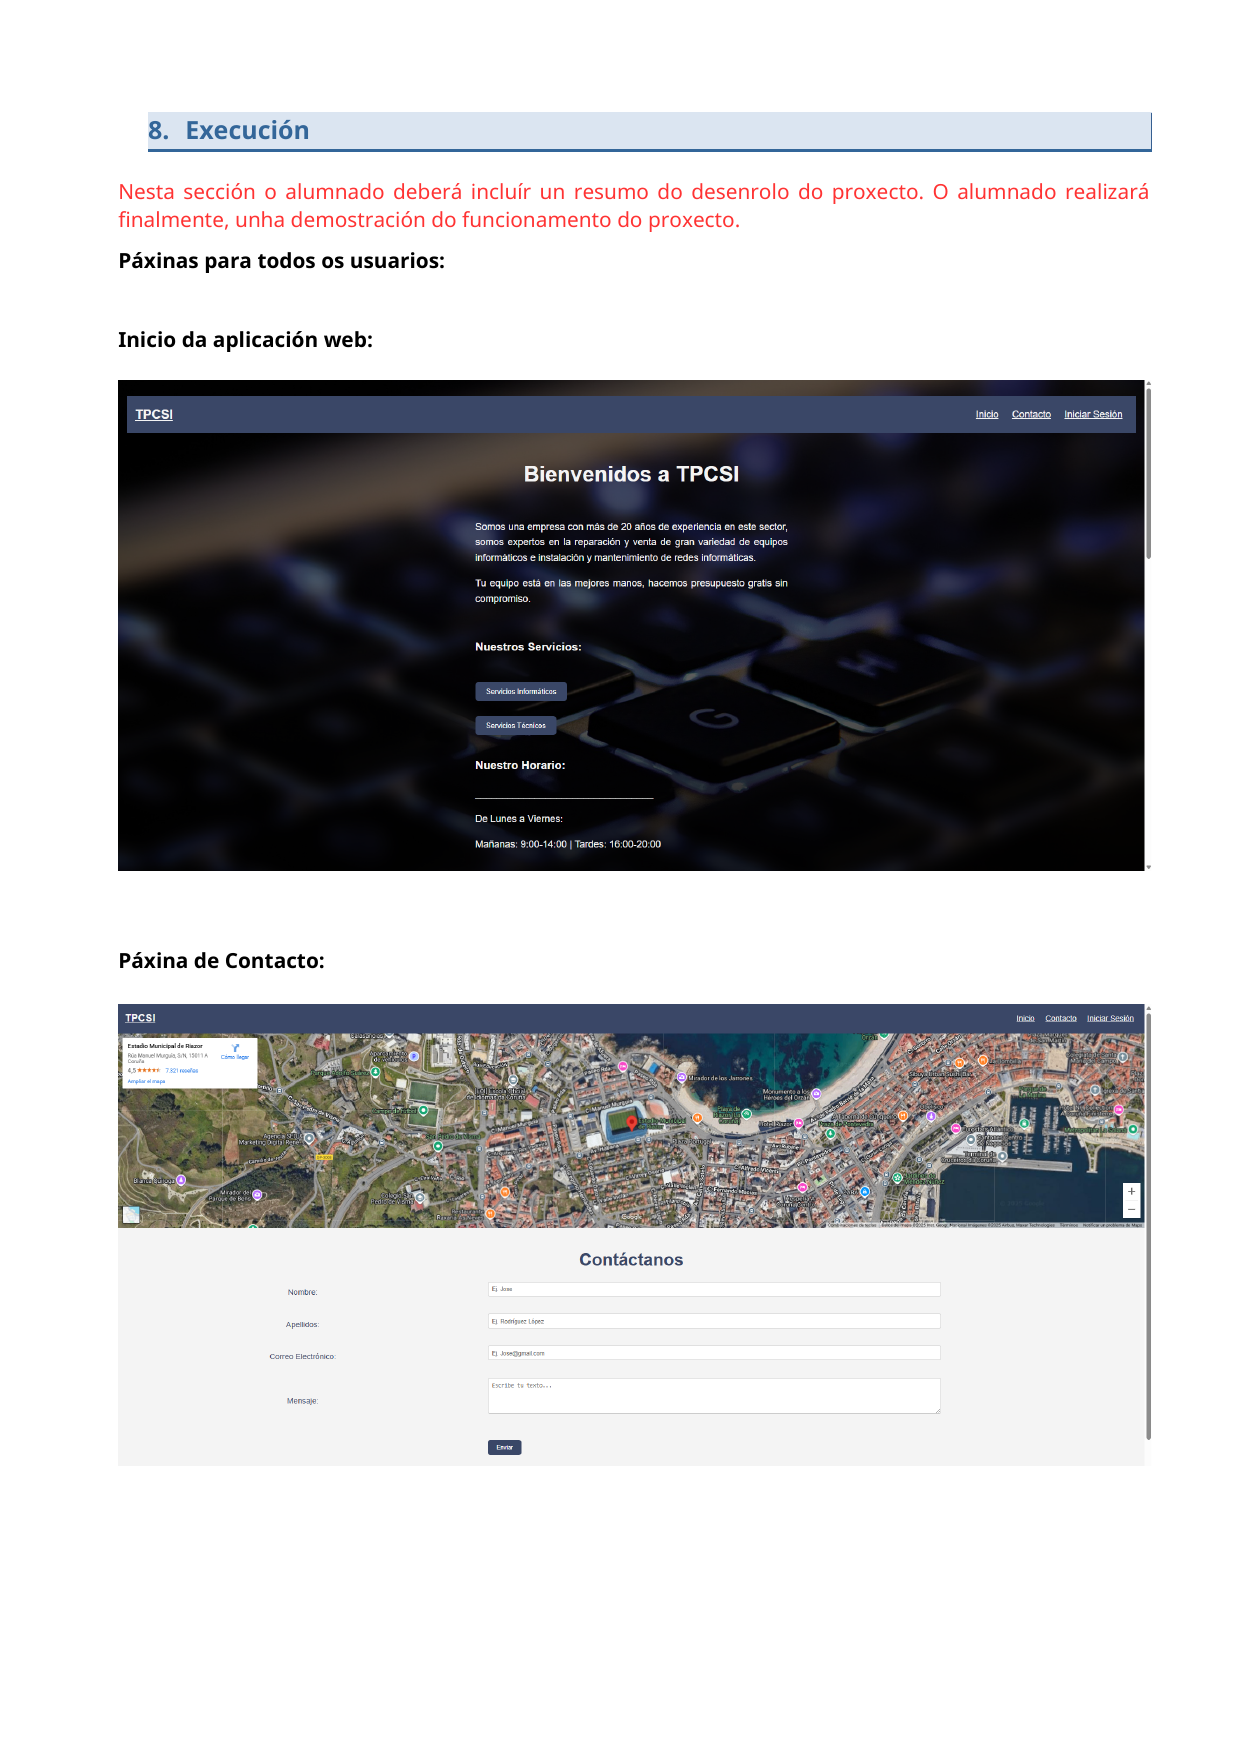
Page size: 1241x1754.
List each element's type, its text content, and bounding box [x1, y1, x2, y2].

subtitle Execución [148, 112, 1151, 149]
text Inicio da aplicación web: [118, 325, 1152, 353]
text Nesta sección o alumnado deberá incluír un resumo do desenrolo do proxecto. O alumnado realizará finalmente, unha demostración do funcionamento do proxecto. [118, 177, 1152, 234]
text Páxina de Contacto: [118, 946, 1152, 975]
picture [118, 1004, 1152, 1466]
picture [118, 380, 1152, 871]
text Páxinas para todos os usuarios: [118, 246, 1152, 274]
